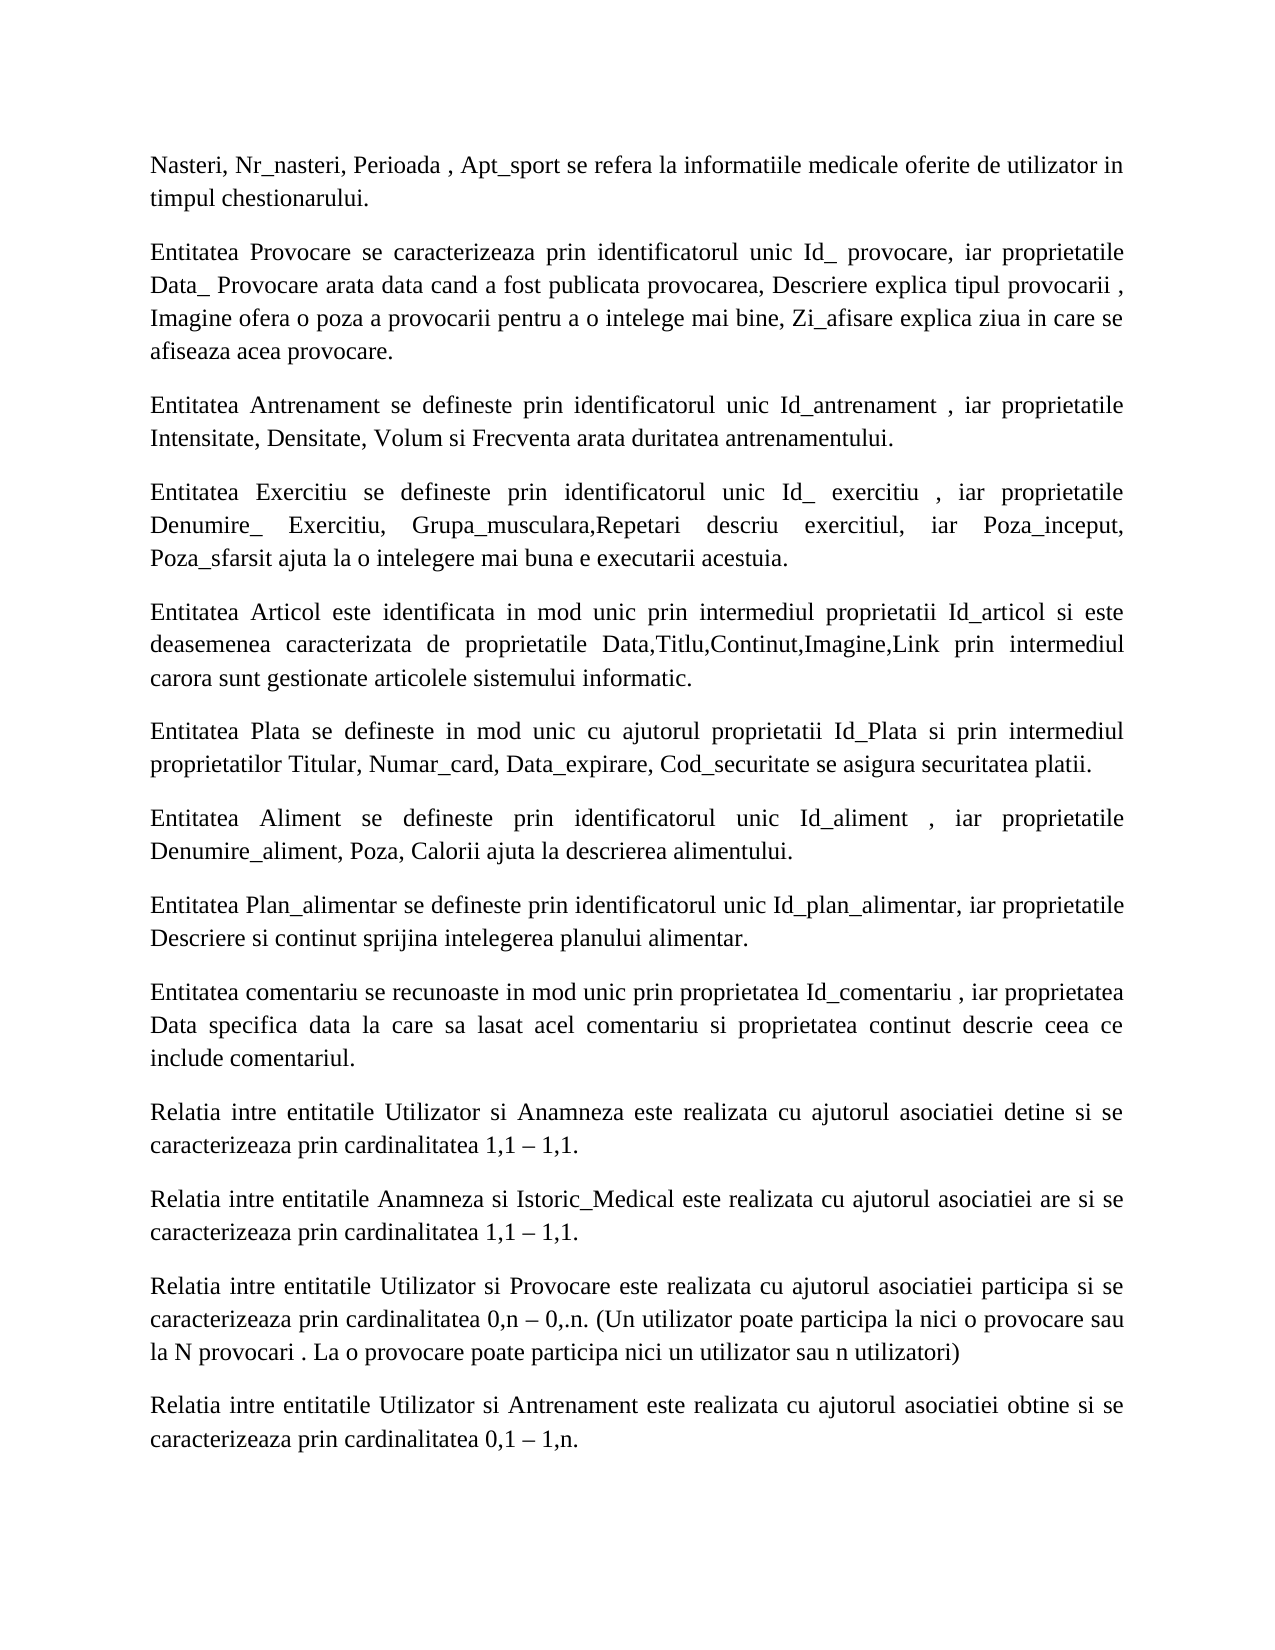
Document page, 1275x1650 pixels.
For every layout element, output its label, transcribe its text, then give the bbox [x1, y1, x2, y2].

text Relatia intre entitatile Anamneza si Istoric_Medical este realizata cu ajutorul asociatiei are si se caracterizeaza prin cardinalitatea 1,1 – 1,1. [150, 1184, 1125, 1246]
text Entitatea Aliment se defineste prin identificatorul unic Id_aliment , iar proprietatile Denumire_aliment, Poza, Calorii ajuta la descrierea alimentului. [150, 803, 1125, 865]
text Relatia intre entitatile Utilizator si Provocare este realizata cu ajutorul asociatiei participa si se caracterizeaza prin cardinalitatea 0,n – 0,.n. (Un utilizator poate participa la nici o provocare sau la N provocari . La o provocare poate participa nici un utilizator sau n utilizatori) [150, 1271, 1125, 1366]
text Entitatea Plan_alimentar se defineste prin identificatorul unic Id_plan_alimentar, iar proprietatile Descriere si continut sprijina intelegerea planului alimentar. [150, 890, 1125, 952]
text Entitatea Antrenament se defineste prin identificatorul unic Id_antrenament , iar proprietatile Intensitate, Densitate, Volum si Frecventa arata duritatea antrenamentului. [150, 390, 1125, 452]
text Relatia intre entitatile Utilizator si Antrenament este realizata cu ajutorul asociatiei obtine si se caracterizeaza prin cardinalitatea 0,1 – 1,n. [150, 1391, 1125, 1452]
text Nasteri, Nr_nasteri, Perioada , Apt_sport se refera la informatiile medicale oferite de utilizator in timpul chestionarului. [150, 150, 1125, 212]
text Relatia intre entitatile Utilizator si Anamneza este realizata cu ajutorul asociatiei detine si se caracterizeaza prin cardinalitatea 1,1 – 1,1. [150, 1097, 1125, 1159]
text Entitatea Exercitiu se defineste prin identificatorul unic Id_ exercitiu , iar proprietatile Denumire_ Exercitiu, Grupa_musculara,Repetari descriu exercitiul, iar Poza_inceput, Poza_sfarsit ajuta la o intelegere mai buna e executarii acestuia. [150, 477, 1125, 571]
text Entitatea Articol este identificata in mod unic prin intermediul proprietatii Id_articol si este deasemenea caracterizata de proprietatile Data,Titlu,Continut,Imagine,Link prin intermediul carora sunt gestionate articolele sistemului informatic. [150, 597, 1125, 691]
text Entitatea Provocare se caracterizeaza prin identificatorul unic Id_ provocare, iar proprietatile Data_ Provocare arata data cand a fost publicata provocarea, Descriere explica tipul provocarii , Imagine ofera o poza a provocarii pentru a o intelege mai bine, Zi_afisare explica ziua in care se afiseaza acea provocare. [150, 237, 1125, 365]
text Entitatea Plata se defineste in mod unic cu ajutorul proprietatii Id_Plata si prin intermediul proprietatilor Titular, Numar_card, Data_expirare, Cod_securitate se asigura securitatea platii. [150, 716, 1125, 778]
text Entitatea comentariu se recunoaste in mod unic prin proprietatea Id_comentariu , iar proprietatea Data specifica data la care sa lasat acel comentariu si proprietatea continut descrie ceea ce include comentariul. [150, 977, 1125, 1072]
